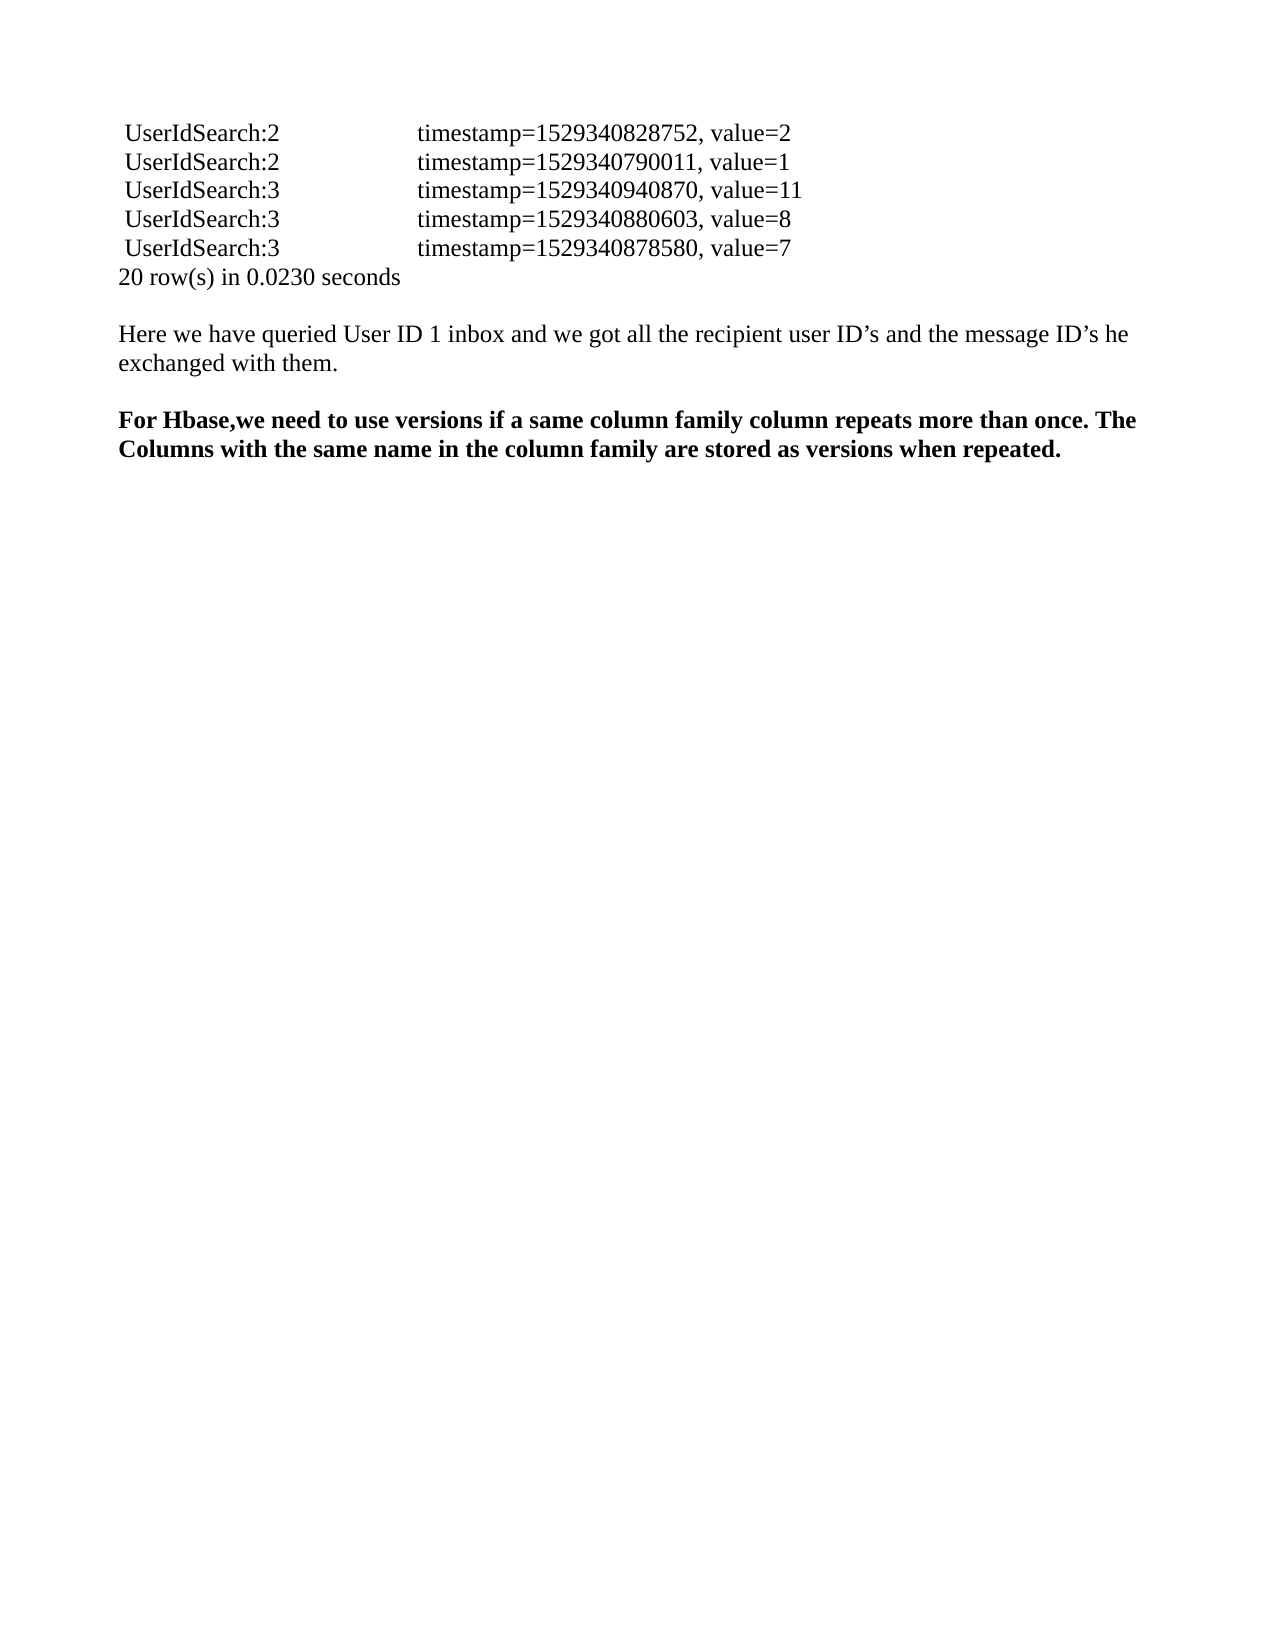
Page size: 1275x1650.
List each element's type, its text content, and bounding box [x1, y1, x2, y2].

text For Hbase,we need to use versions if a same column family column repeats more than once. The Columns with the same name in the column family are stored as versions when repeated. [118, 406, 1157, 463]
text UserIdSearch:3 timestamp=1529340940870, value=11 [118, 176, 1157, 204]
text 20 row(s) in 0.0230 seconds [118, 262, 1157, 291]
text UserIdSearch:2 timestamp=1529340790011, value=1 [118, 147, 1157, 176]
text UserIdSearch:2 timestamp=1529340828752, value=2 [118, 118, 1157, 147]
text UserIdSearch:3 timestamp=1529340878580, value=7 [118, 233, 1157, 262]
text Here we have queried User ID 1 inbox and we got all the recipient user ID’s and the message ID’s he exchanged with them. [118, 319, 1157, 377]
text UserIdSearch:3 timestamp=1529340880603, value=8 [118, 204, 1157, 233]
